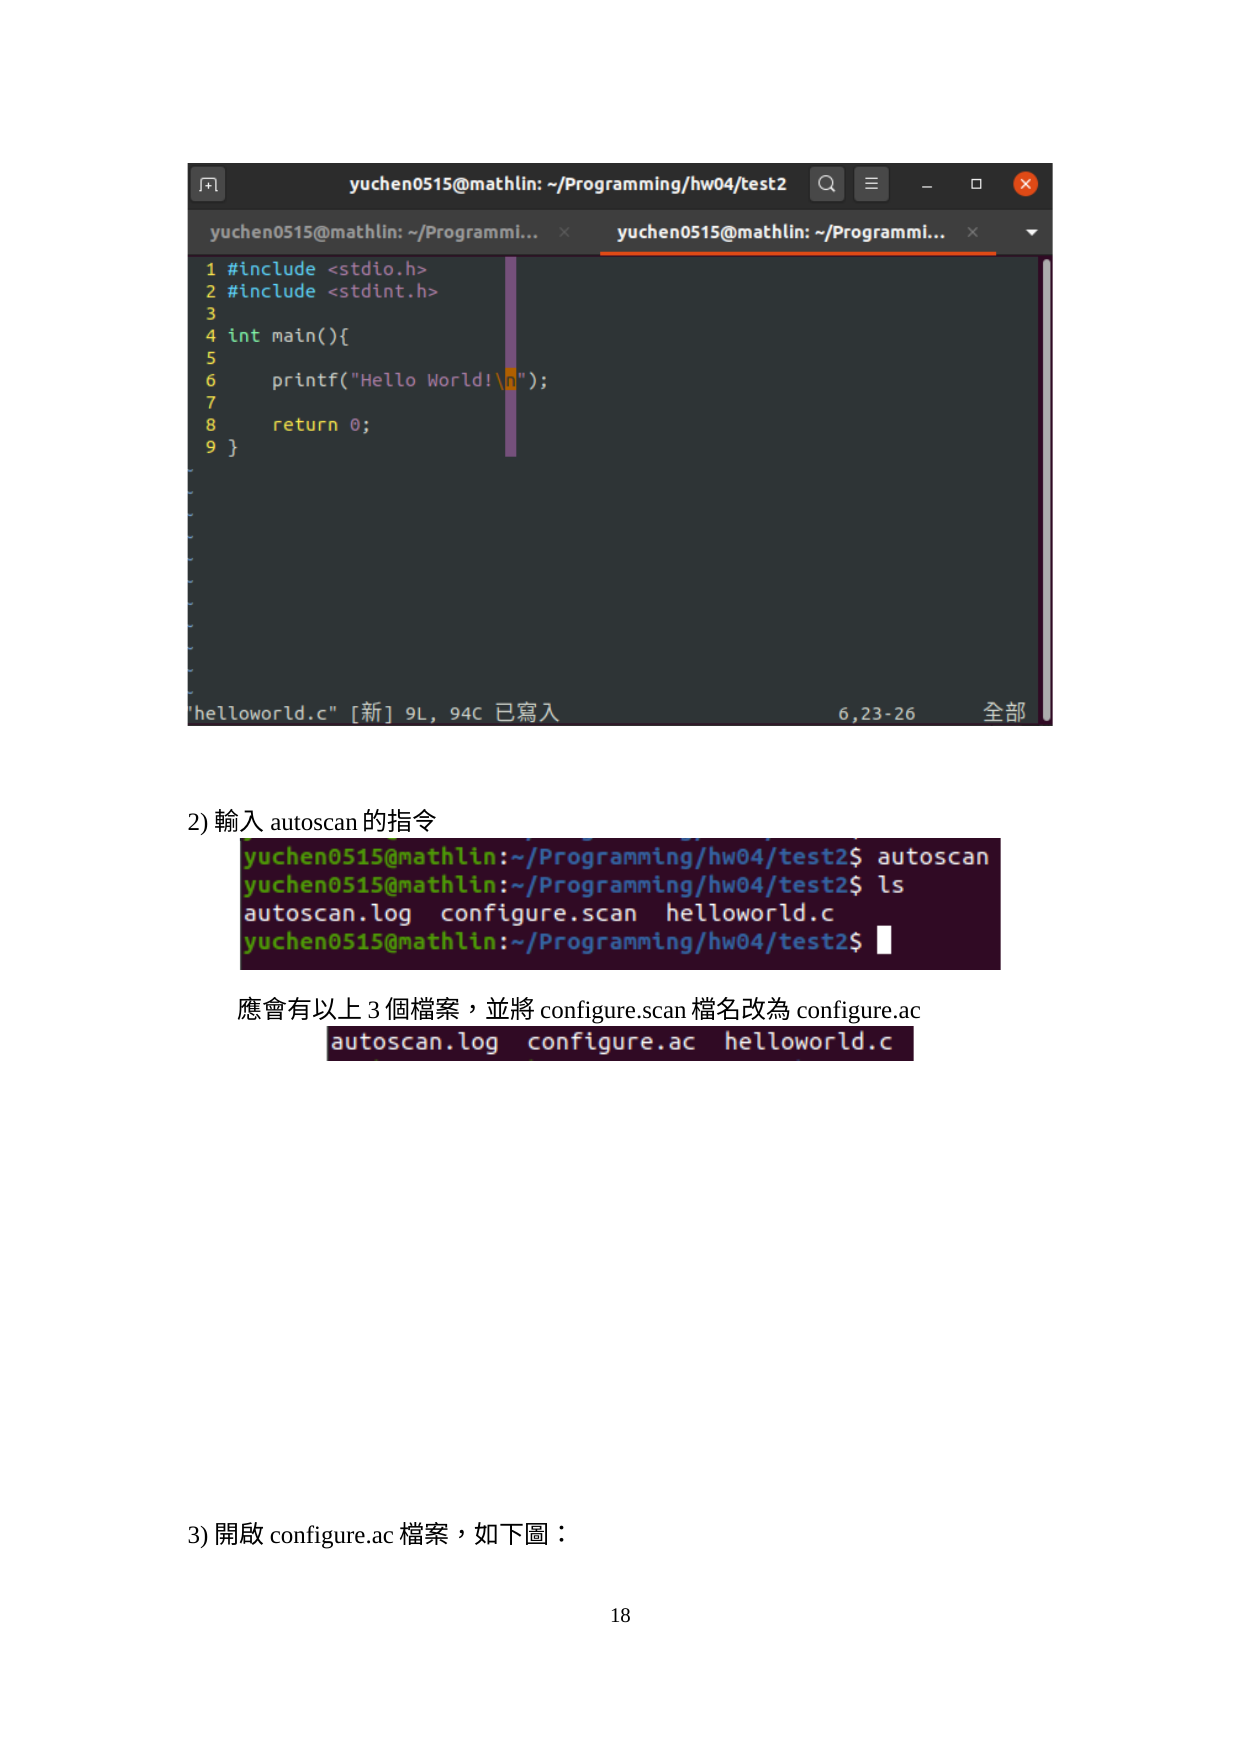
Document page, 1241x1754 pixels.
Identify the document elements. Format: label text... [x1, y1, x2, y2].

text 應會有以上3個檔案，並將configure.scan檔名改為configure.ac [187, 989, 1053, 1026]
picture [326, 1026, 914, 1061]
text 3) 開啟configure.ac檔案，如下圖： [187, 1514, 1053, 1551]
text 2) 輸入 autoscan的指令 [187, 801, 1053, 839]
picture [239, 838, 1001, 970]
picture [187, 163, 1053, 726]
